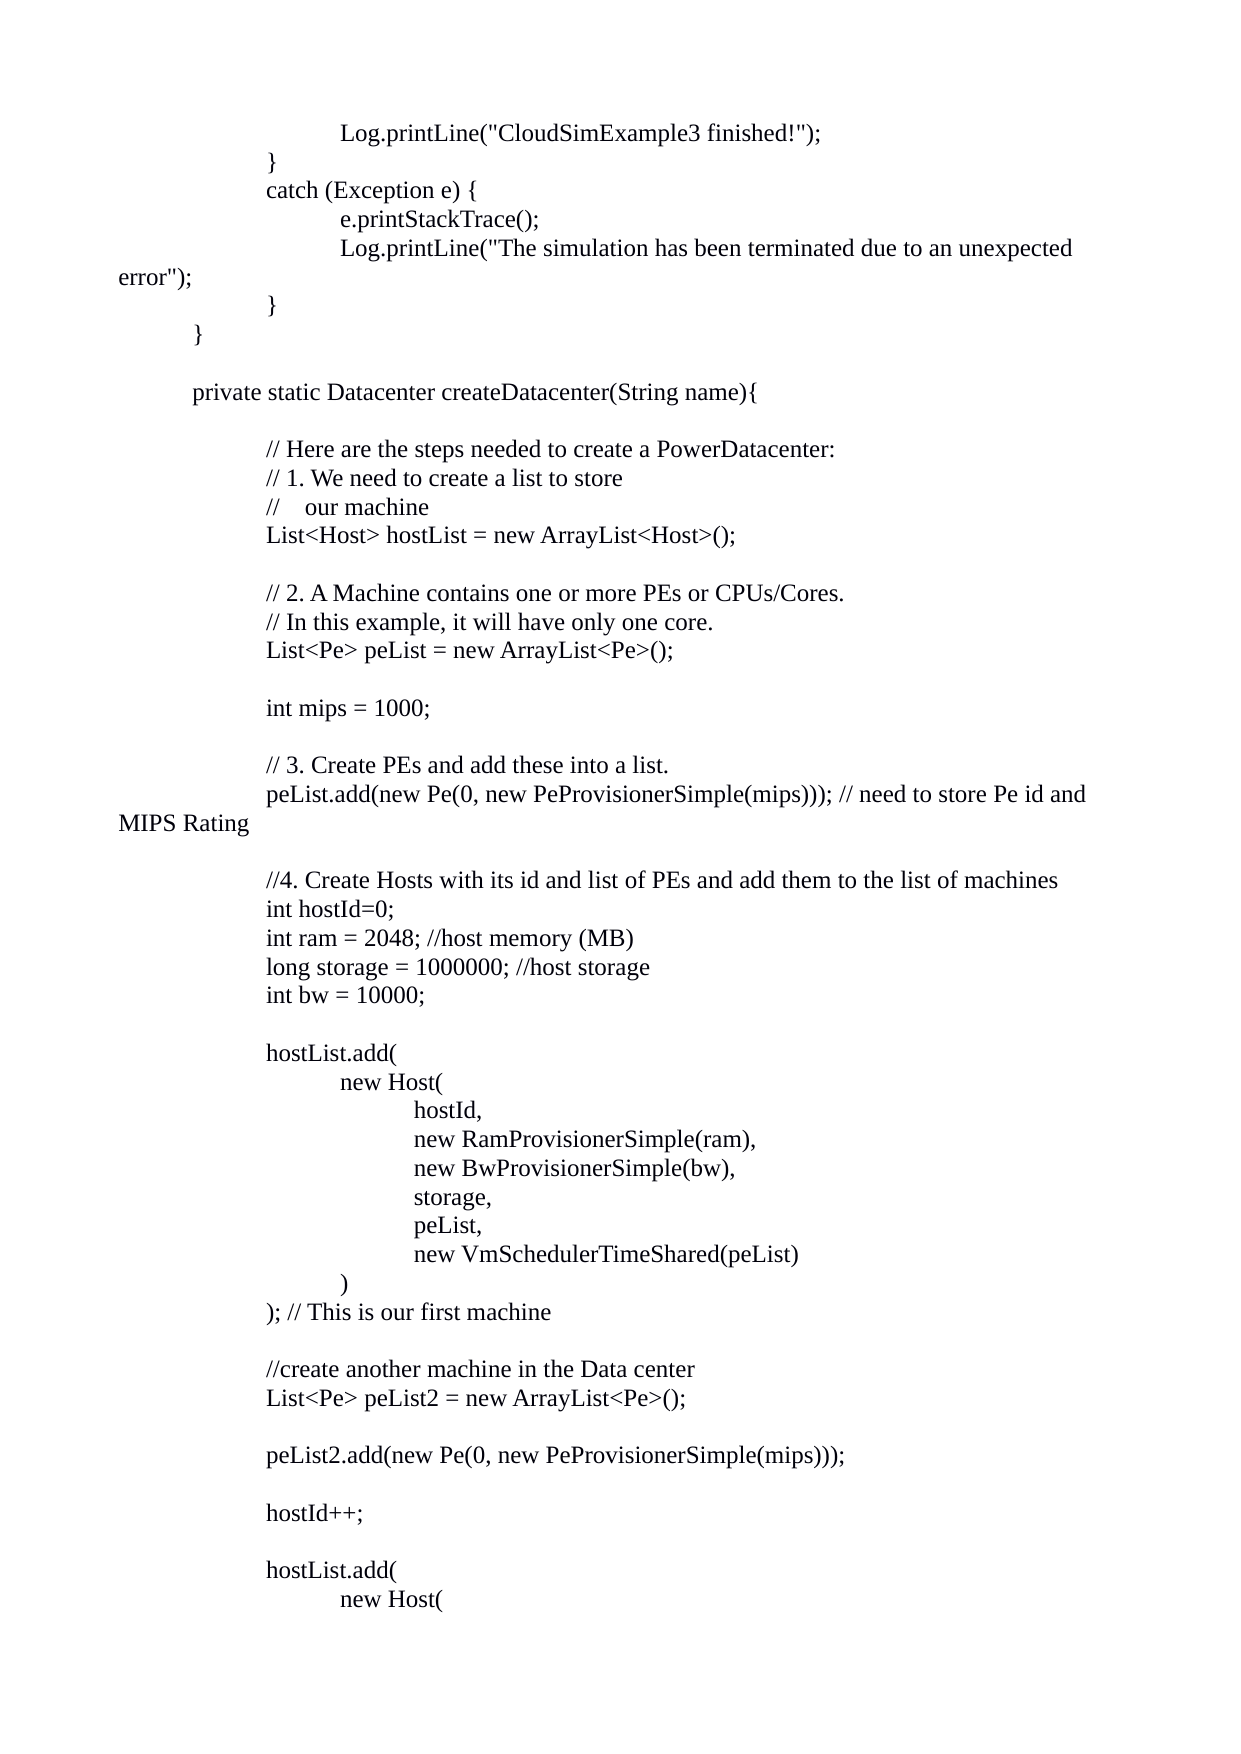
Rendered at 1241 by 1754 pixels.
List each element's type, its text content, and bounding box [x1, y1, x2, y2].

text ); // This is our first machine [118, 1297, 1122, 1326]
text new Host( [118, 1584, 1122, 1613]
text new RamProvisionerSimple(ram), [118, 1124, 1122, 1153]
text //4. Create Hosts with its id and list of PEs and add them to the list of machines [118, 866, 1122, 894]
text } [118, 319, 1122, 348]
text catch (Exception e) { [118, 176, 1122, 204]
text peList2.add(new Pe(0, new PeProvisionerSimple(mips))); [118, 1441, 1122, 1469]
text new VmSchedulerTimeShared(peList) [118, 1239, 1122, 1268]
text } [118, 291, 1122, 319]
text new Host( [118, 1067, 1122, 1096]
text List<Host> hostList = new ArrayList<Host>(); [118, 521, 1122, 549]
text e.printStackTrace(); [118, 204, 1122, 233]
text // 2. A Machine contains one or more PEs or CPUs/Cores. [118, 578, 1122, 607]
text new BwProvisionerSimple(bw), [118, 1153, 1122, 1182]
text Log.printLine("The simulation has been terminated due to an unexpected error"); [118, 233, 1122, 291]
text hostId, [118, 1096, 1122, 1124]
text peList, [118, 1211, 1122, 1239]
text // In this example, it will have only one core. [118, 607, 1122, 636]
text hostList.add( [118, 1038, 1122, 1067]
text hostList.add( [118, 1556, 1122, 1584]
text List<Pe> peList = new ArrayList<Pe>(); [118, 636, 1122, 664]
text storage, [118, 1182, 1122, 1211]
text // our machine [118, 492, 1122, 521]
text List<Pe> peList2 = new ArrayList<Pe>(); [118, 1383, 1122, 1412]
text peList.add(new Pe(0, new PeProvisionerSimple(mips))); // need to store Pe id and MIPS Rating [118, 779, 1122, 837]
text //create another machine in the Data center [118, 1354, 1122, 1383]
text int bw = 10000; [118, 981, 1122, 1009]
text private static Datacenter createDatacenter(String name){ [118, 377, 1122, 406]
text int hostId=0; [118, 894, 1122, 923]
text Log.printLine("CloudSimExample3 finished!"); [118, 118, 1122, 147]
text // Here are the steps needed to create a PowerDatacenter: [118, 434, 1122, 463]
text // 3. Create PEs and add these into a list. [118, 751, 1122, 779]
text } [118, 147, 1122, 176]
text ) [118, 1268, 1122, 1297]
text // 1. We need to create a list to store [118, 463, 1122, 492]
text long storage = 1000000; //host storage [118, 952, 1122, 981]
text int mips = 1000; [118, 693, 1122, 722]
text int ram = 2048; //host memory (MB) [118, 923, 1122, 952]
text hostId++; [118, 1498, 1122, 1527]
